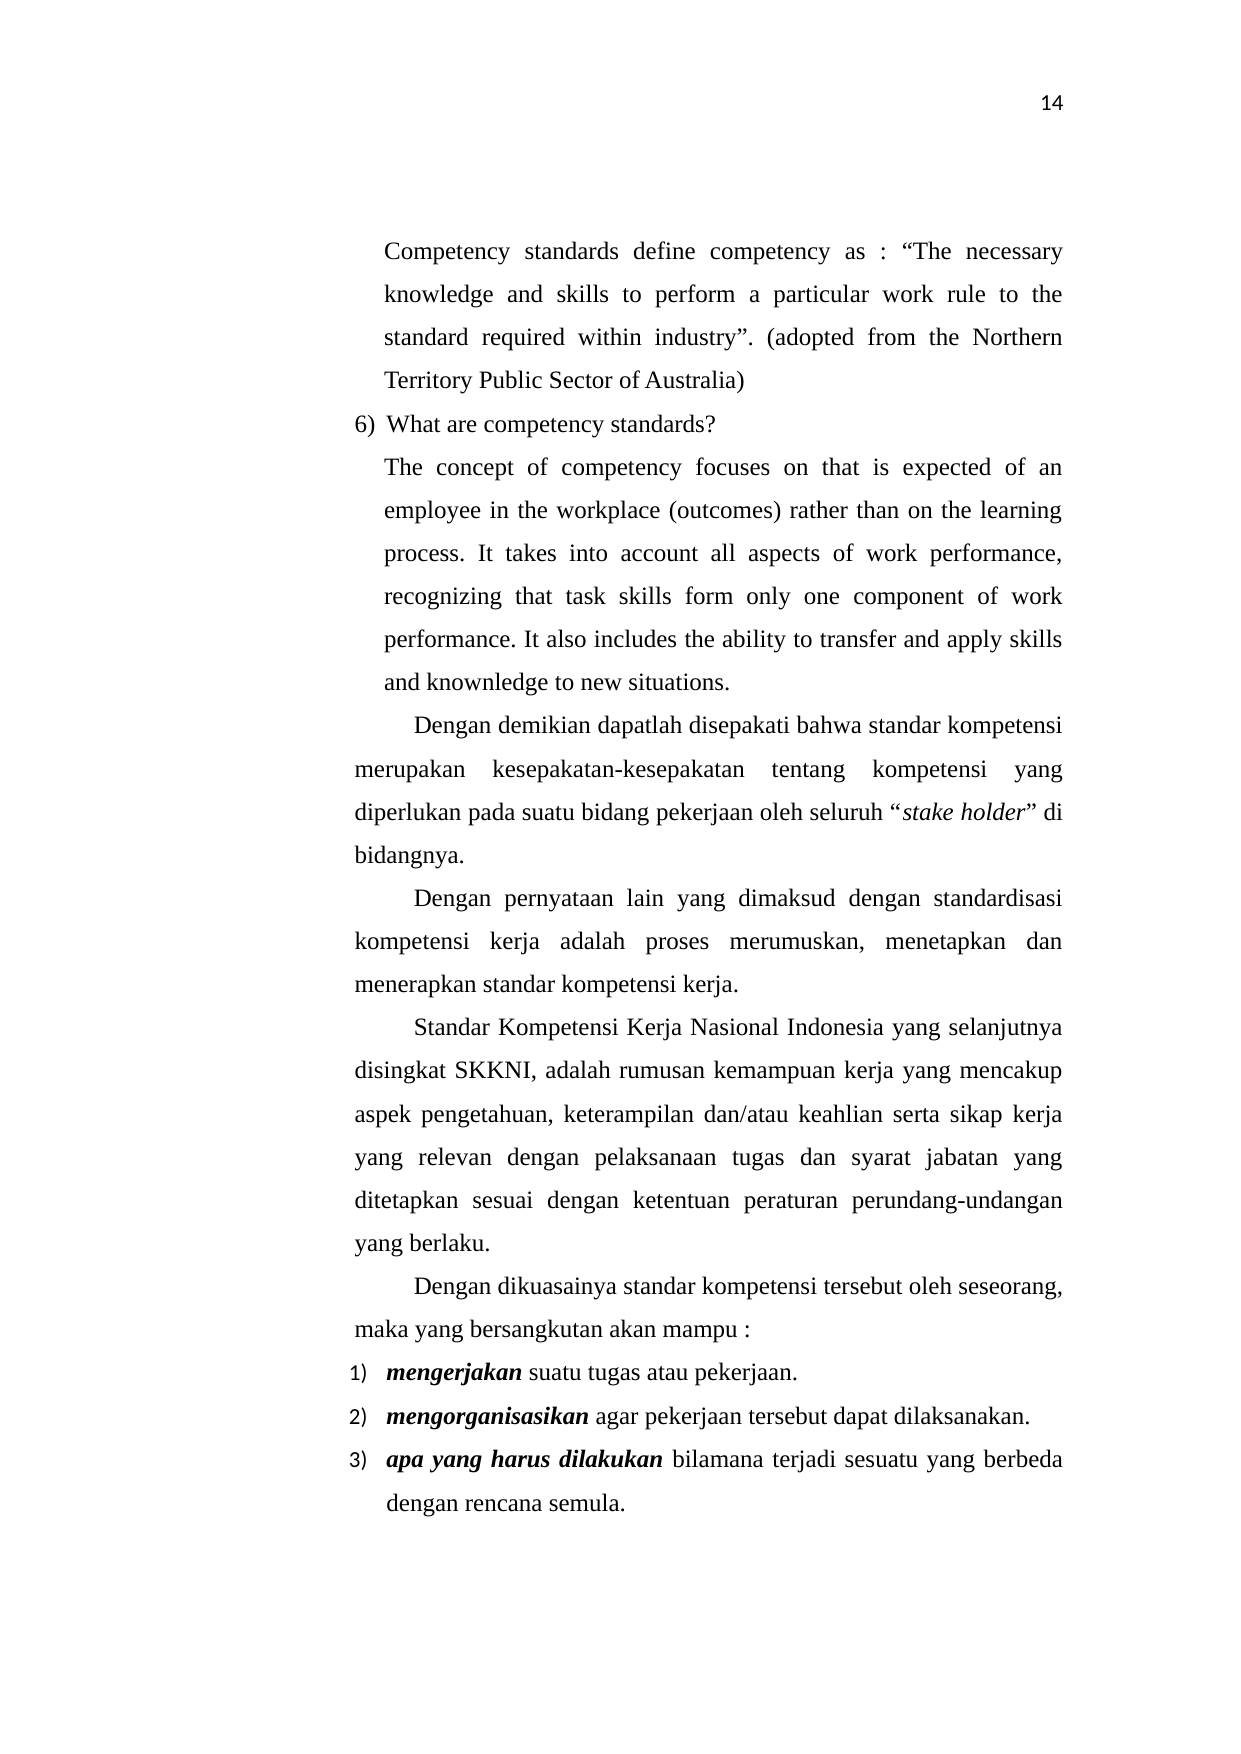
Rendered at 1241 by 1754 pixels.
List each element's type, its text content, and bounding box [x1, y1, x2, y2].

list mengorganisasikan agar pekerjaan tersebut dapat dilaksanakan. [349, 1401, 1063, 1430]
list mengerjakan suatu tugas atau pekerjaan. [349, 1357, 1063, 1387]
text Dengan pernyataan lain yang dimaksud dengan standardisasi kompetensi kerja adalah proses merumuskan, menetapkan dan menerapkan standar kompetensi kerja. [354, 883, 1063, 998]
text Dengan demikian dapatlah disepakati bahwa standar kompetensi merupakan kesepakatan-kesepakatan tentang kompetensi yang diperlukan pada suatu bidang pekerjaan oleh seluruh “stake holder” di bidangnya. [354, 711, 1063, 869]
text Standar Kompetensi Kerja Nasional Indonesia yang selanjutnya disingkat SKKNI, adalah rumusan kemampuan kerja yang mencakup aspek pengetahuan, keterampilan dan/atau keahlian serta sikap kerja yang relevan dengan pelaksanaan tugas dan syarat jabatan yang ditetapkan sesuai dengan ketentuan peraturan perundang-undangan yang berlaku. [354, 1012, 1063, 1257]
list What are competency standards? [354, 409, 1063, 437]
text Competency standards define competency as : “The necessary knowledge and skills to perform a particular work rule to the standard required within industry”. (adopted from the Northern Territory Public Sector of Australia) [384, 236, 1063, 394]
text The concept of competency focuses on that is expected of an employee in the workplace (outcomes) rather than on the learning process. It takes into account all aspects of work performance, recognizing that task skills form only one component of work performance. It also includes the ability to transfer and apply skills and knownledge to new situations. [384, 452, 1063, 696]
list apa yang harus dilakukan bilamana terjadi sesuatu yang berbeda dengan rencana semula. [349, 1444, 1063, 1517]
text Dengan dikuasainya standar kompetensi tersebut oleh seseorang, maka yang bersangkutan akan mampu : [354, 1271, 1063, 1343]
